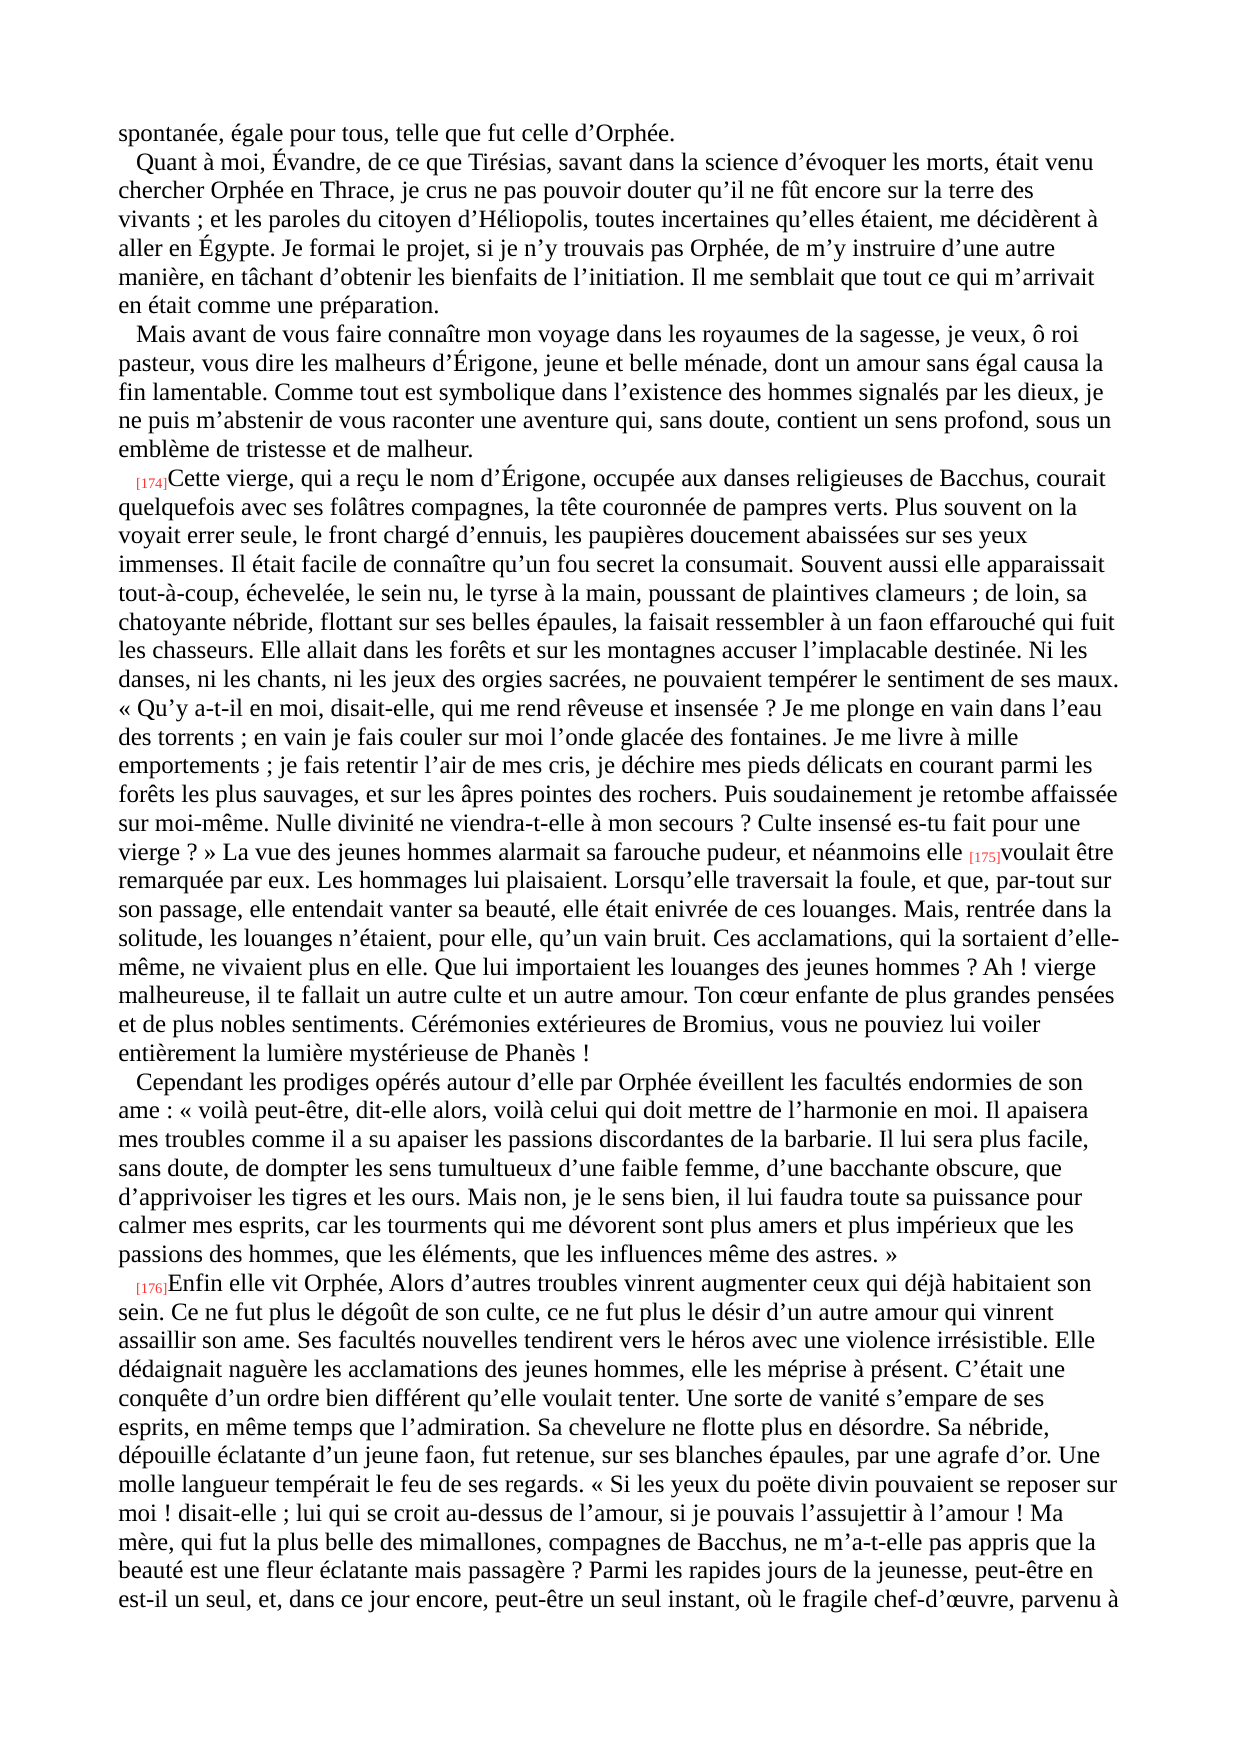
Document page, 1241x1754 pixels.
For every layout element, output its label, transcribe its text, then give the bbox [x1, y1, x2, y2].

text Quant à moi, Évandre, de ce que Tirésias, savant dans la science d’évoquer les morts, était venu chercher Orphée en Thrace, je crus ne pas pouvoir douter qu’il ne fût encore sur la terre des vivants ; et les paroles du citoyen d’Héliopolis, toutes incertaines qu’elles étaient, me décidèrent à aller en Égypte. Je formai le projet, si je n’y trouvais pas Orphée, de m’y instruire d’une autre manière, en tâchant d’obtenir les bienfaits de l’initiation. Il me semblait que tout ce qui m’arrivait en était comme une préparation. [118, 147, 1122, 319]
text Mais avant de vous faire connaître mon voyage dans les royaumes de la sagesse, je veux, ô roi pasteur, vous dire les malheurs d’Érigone, jeune et belle ménade, dont un amour sans égal causa la fin lamentable. Comme tout est symbolique dans l’existence des hommes signalés par les dieux, je ne puis m’abstenir de vous raconter une aventure qui, sans doute, contient un sens profond, sous un emblème de tristesse et de malheur. [118, 319, 1122, 463]
text [174]Cette vierge, qui a reçu le nom d’Érigone, occupée aux danses religieuses de Bacchus, courait quelquefois avec ses folâtres compagnes, la tête couronnée de pampres verts. Plus souvent on la voyait errer seule, le front chargé d’ennuis, les paupières doucement abaissées sur ses yeux immenses. Il était facile de connaître qu’un fou secret la consumait. Souvent aussi elle apparaissait tout-à-coup, échevelée, le sein nu, le tyrse à la main, poussant de plaintives clameurs ; de loin, sa chatoyante nébride, flottant sur ses belles épaules, la faisait ressembler à un faon effarouché qui fuit les chasseurs. Elle allait dans les forêts et sur les montagnes accuser l’implacable destinée. Ni les danses, ni les chants, ni les jeux des orgies sacrées, ne pouvaient tempérer le sentiment de ses maux. « Qu’y a-t-il en moi, disait-elle, qui me rend rêveuse et insensée ? Je me plonge en vain dans l’eau des torrents ; en vain je fais couler sur moi l’onde glacée des fontaines. Je me livre à mille emportements ; je fais retentir l’air de mes cris, je déchire mes pieds délicats en courant parmi les forêts les plus sauvages, et sur les âpres pointes des rochers. Puis soudainement je retombe affaissée sur moi-même. Nulle divinité ne viendra-t-elle à mon secours ? Culte insensé es-tu fait pour une vierge ? » La vue des jeunes hommes alarmait sa farouche pudeur, et néanmoins elle [175]voulait être remarquée par eux. Les hommages lui plaisaient. Lorsqu’elle traversait la foule, et que, par-tout sur son passage, elle entendait vanter sa beauté, elle était enivrée de ces louanges. Mais, rentrée dans la solitude, les louanges n’étaient, pour elle, qu’un vain bruit. Ces acclamations, qui la sortaient d’elle-même, ne vivaient plus en elle. Que lui importaient les louanges des jeunes hommes ? Ah ! vierge malheureuse, il te fallait un autre culte et un autre amour. Ton cœur enfante de plus grandes pensées et de plus nobles sentiments. Cérémonies extérieures de Bromius, vous ne pouviez lui voiler entièrement la lumière mystérieuse de Phanès ! [118, 463, 1122, 1067]
text spontanée, égale pour tous, telle que fut celle d’Orphée. [118, 118, 1122, 147]
text [176]Enfin elle vit Orphée, Alors d’autres troubles vinrent augmenter ceux qui déjà habitaient son sein. Ce ne fut plus le dégoût de son culte, ce ne fut plus le désir d’un autre amour qui vinrent assaillir son ame. Ses facultés nouvelles tendirent vers le héros avec une violence irrésistible. Elle dédaignait naguère les acclamations des jeunes hommes, elle les méprise à présent. C’était une conquête d’un ordre bien différent qu’elle voulait tenter. Une sorte de vanité s’empare de ses esprits, en même temps que l’admiration. Sa chevelure ne flotte plus en désordre. Sa nébride, dépouille éclatante d’un jeune faon, fut retenue, sur ses blanches épaules, par une agrafe d’or. Une molle langueur tempérait le feu de ses regards. « Si les yeux du poëte divin pouvaient se reposer sur moi ! disait-elle ; lui qui se croit au-dessus de l’amour, si je pouvais l’assujettir à l’amour ! Ma mère, qui fut la plus belle des mimallones, compagnes de Bacchus, ne m’a-t-elle pas appris que la beauté est une fleur éclatante mais passagère ? Parmi les rapides jours de la jeunesse, peut-être en est-il un seul, et, dans ce jour encore, peut-être un seul instant, où le fragile chef-d’œuvre, parvenu à [118, 1268, 1122, 1613]
text Cependant les prodiges opérés autour d’elle par Orphée éveillent les facultés endormies de son ame : « voilà peut-être, dit-elle alors, voilà celui qui doit mettre de l’harmonie en moi. Il apaisera mes troubles comme il a su apaiser les passions discordantes de la barbarie. Il lui sera plus facile, sans doute, de dompter les sens tumultueux d’une faible femme, d’une bacchante obscure, que d’apprivoiser les tigres et les ours. Mais non, je le sens bien, il lui faudra toute sa puissance pour calmer mes esprits, car les tourments qui me dévorent sont plus amers et plus impérieux que les passions des hommes, que les éléments, que les influences même des astres. » [118, 1067, 1122, 1268]
